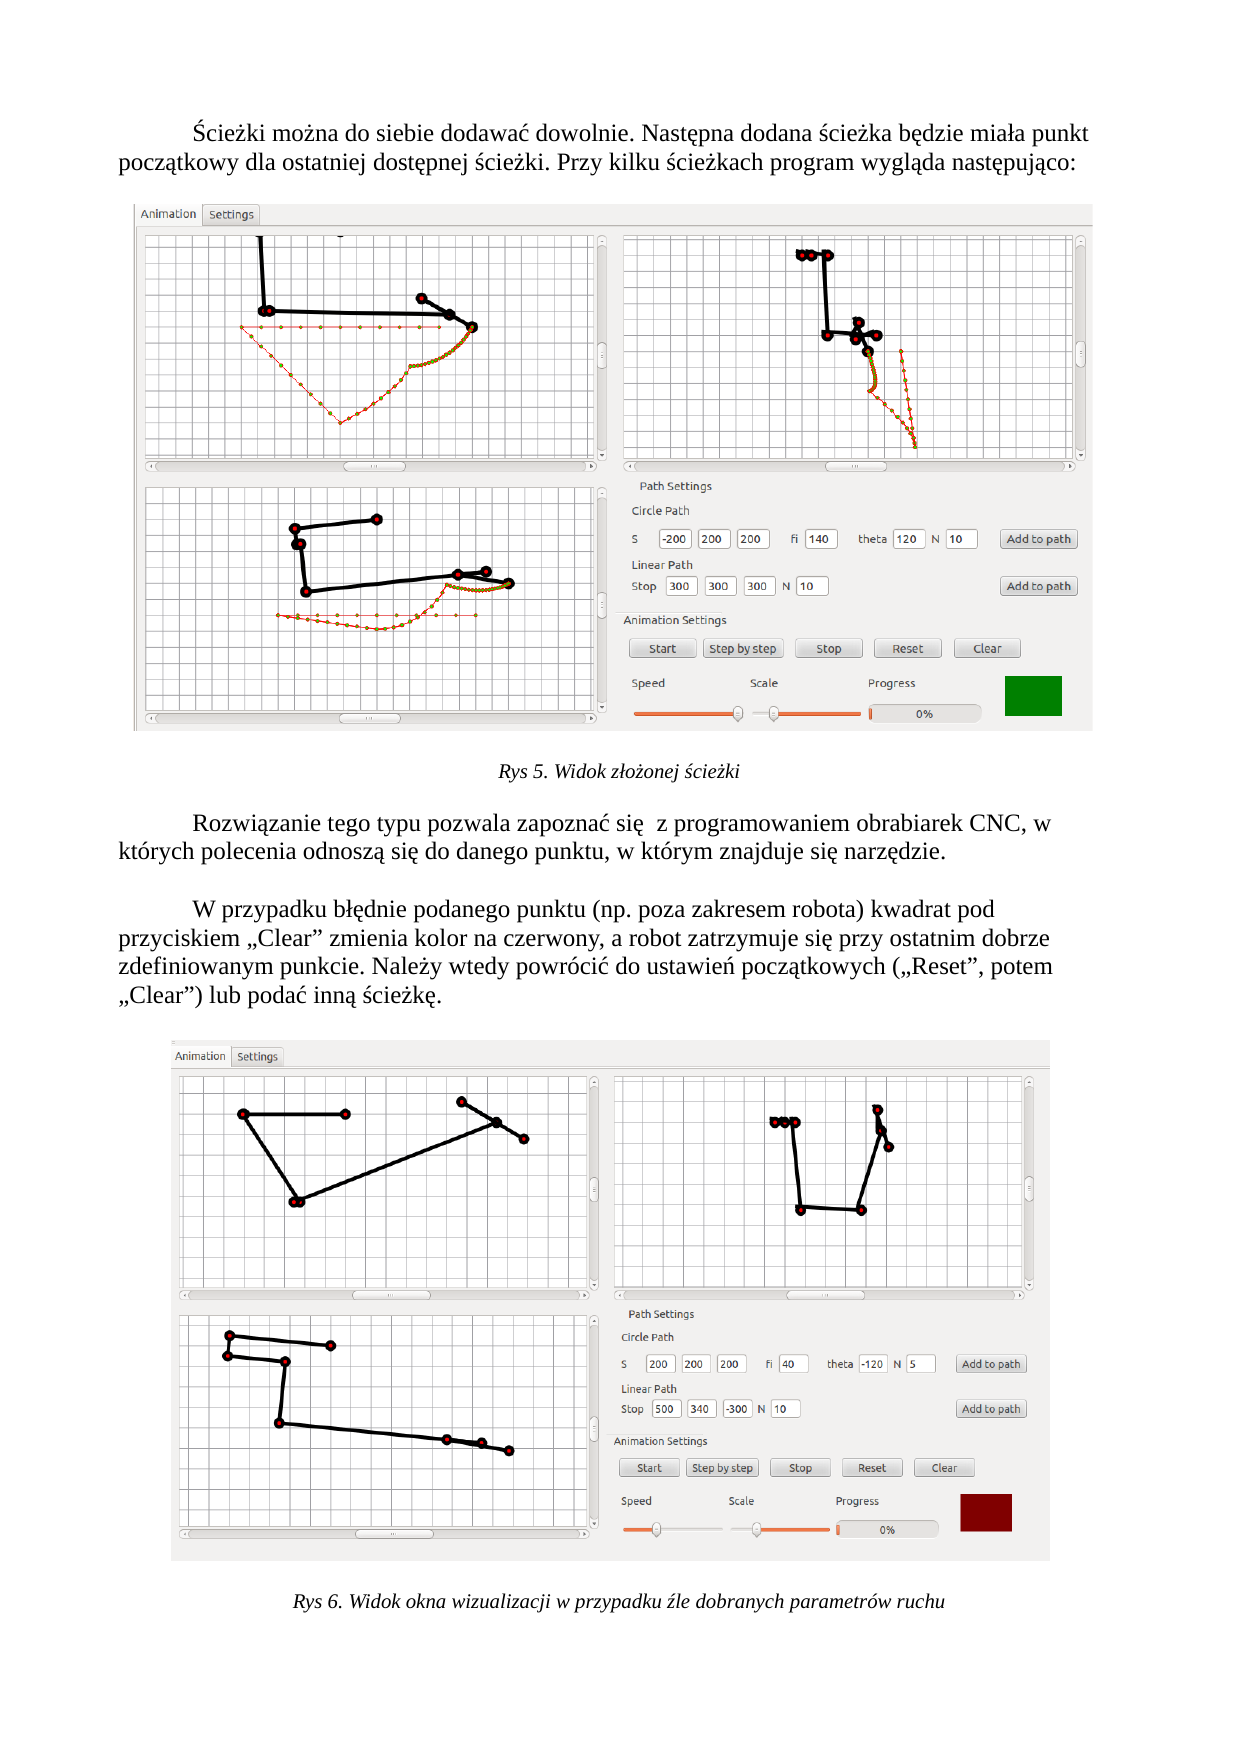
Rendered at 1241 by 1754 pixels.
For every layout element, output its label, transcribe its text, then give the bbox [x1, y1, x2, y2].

text Rys 5. Widok złożonej ścieżki [118, 759, 1122, 783]
text Ścieżki można do siebie dodawać dowolnie. Następna dodana ścieżka będzie miała punkt początkowy dla ostatniej dostępnej ścieżki. Przy kilku ścieżkach program wygląda następująco: [118, 118, 1122, 176]
picture [133, 204, 1093, 731]
text W przypadku błędnie podanego punktu (np. poza zakresem robota) kwadrat pod przyciskiem „Clear” zmienia kolor na czerwony, a robot zatrzymuje się przy ostatnim dobrze zdefiniowanym punkcie. Należy wtedy powrócić do ustawień początkowych („Reset”, potem „Clear”) lub podać inną ścieżkę. [118, 894, 1122, 1009]
picture [171, 1040, 1050, 1561]
text Rys 6. Widok okna wizualizacji w przypadku źle dobranych parametrów ruchu [118, 1589, 1122, 1613]
text Rozwiązanie tego typu pozwala zapoznać się z programowaniem obrabiarek CNC, w których polecenia odnoszą się do danego punktu, w którym znajduje się narzędzie. [118, 808, 1122, 865]
